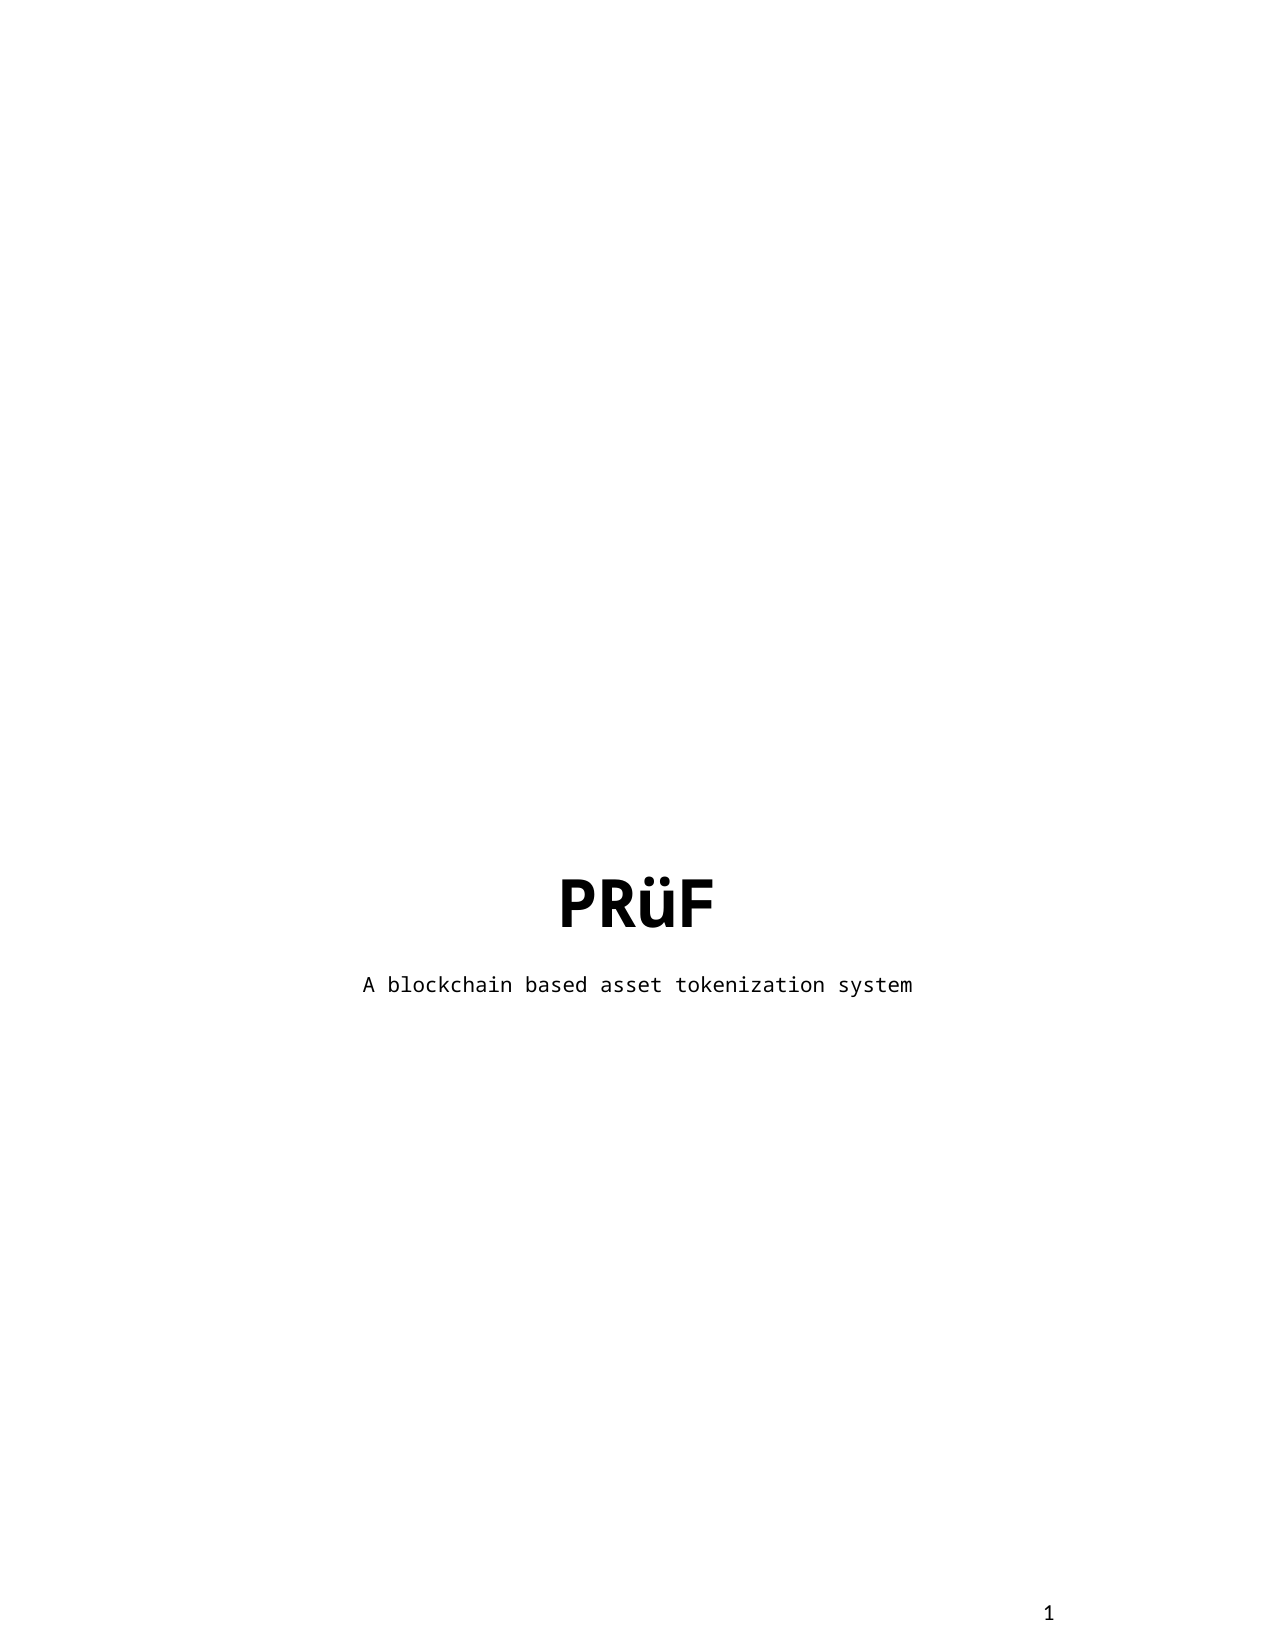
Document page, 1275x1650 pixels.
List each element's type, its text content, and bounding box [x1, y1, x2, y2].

subtitle PRüF [150, 856, 1125, 947]
text A blockchain based asset tokenization system [150, 971, 1125, 999]
